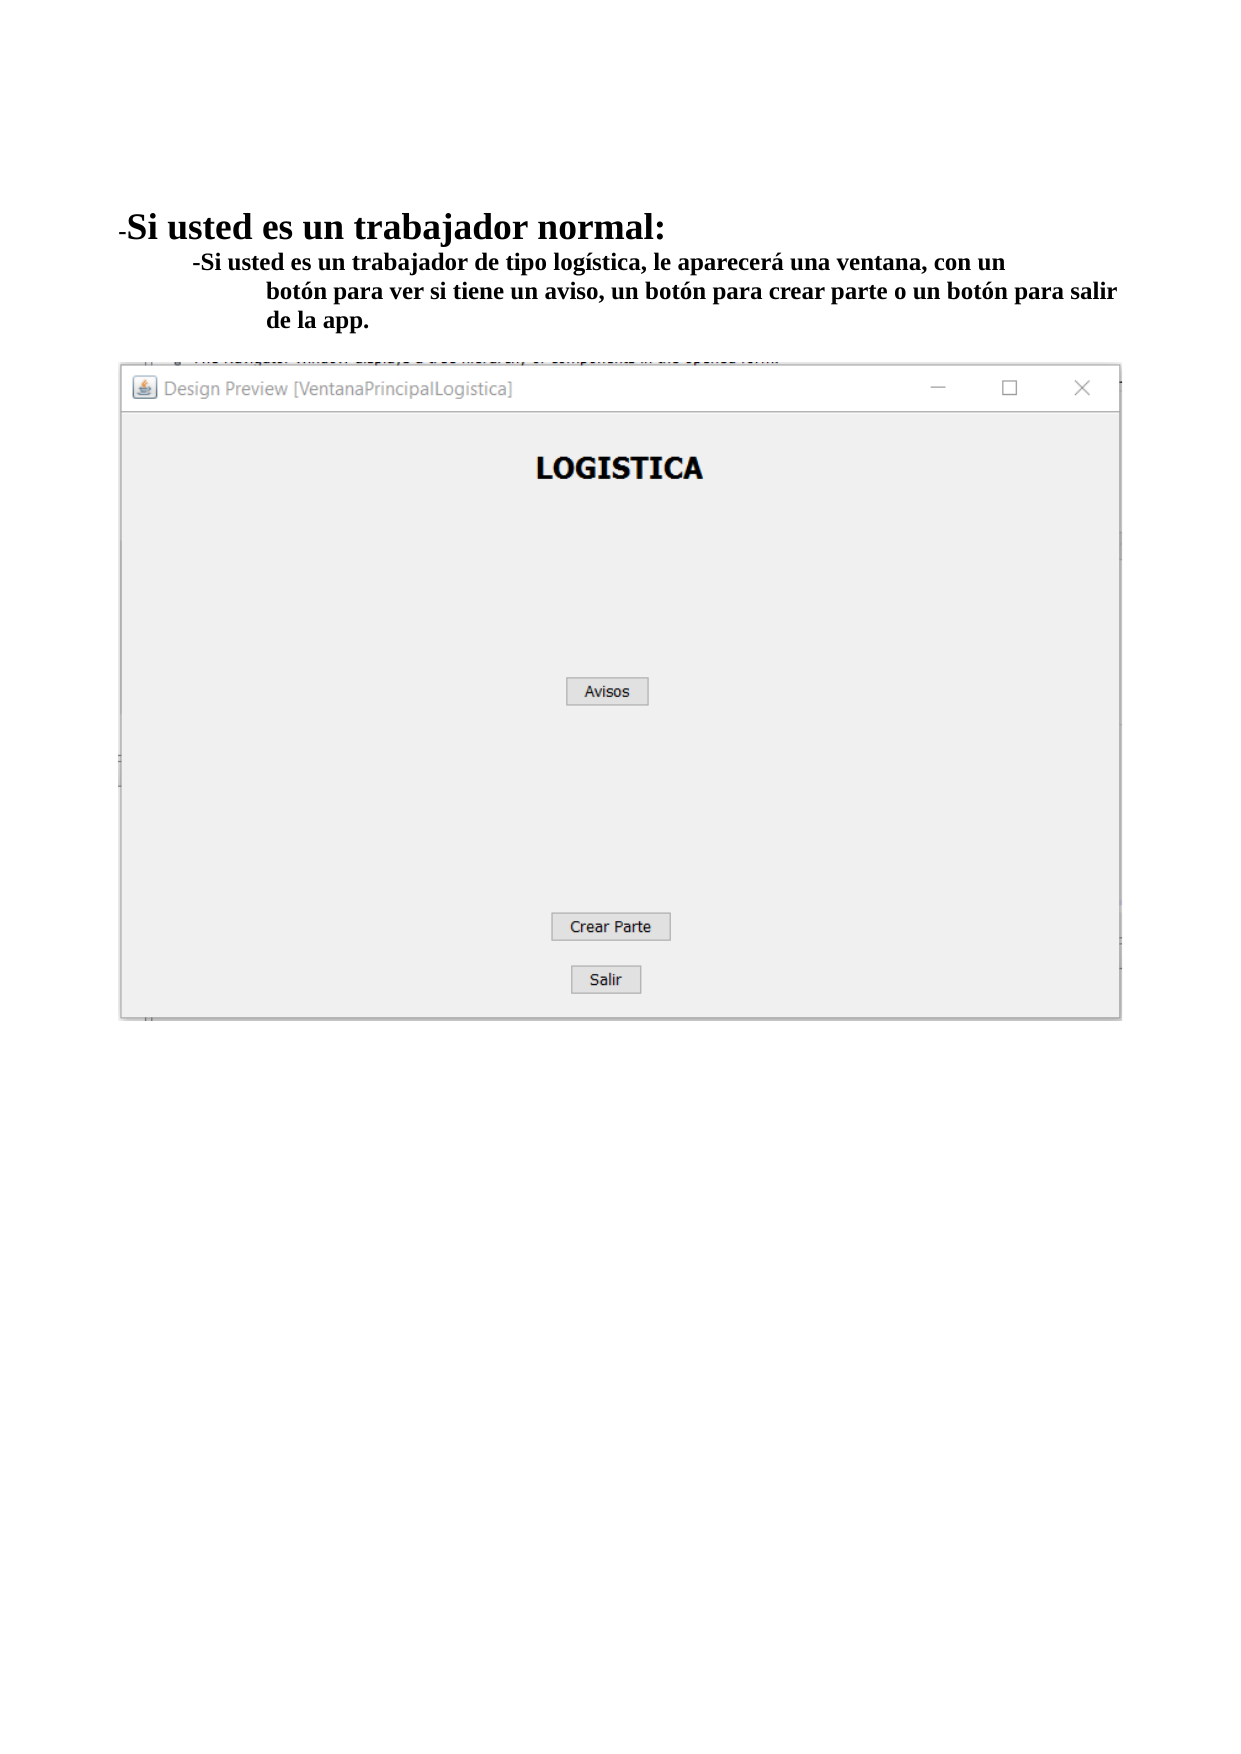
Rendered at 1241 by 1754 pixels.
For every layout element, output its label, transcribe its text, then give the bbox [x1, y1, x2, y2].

picture [118, 362, 1123, 1021]
text -Si usted es un trabajador de tipo logística, le aparecerá una ventana, con un botón para ver si tiene un aviso, un botón para crear parte o un botón para salir de la app. [118, 247, 1122, 334]
text -Si usted es un trabajador normal: [118, 204, 1122, 247]
